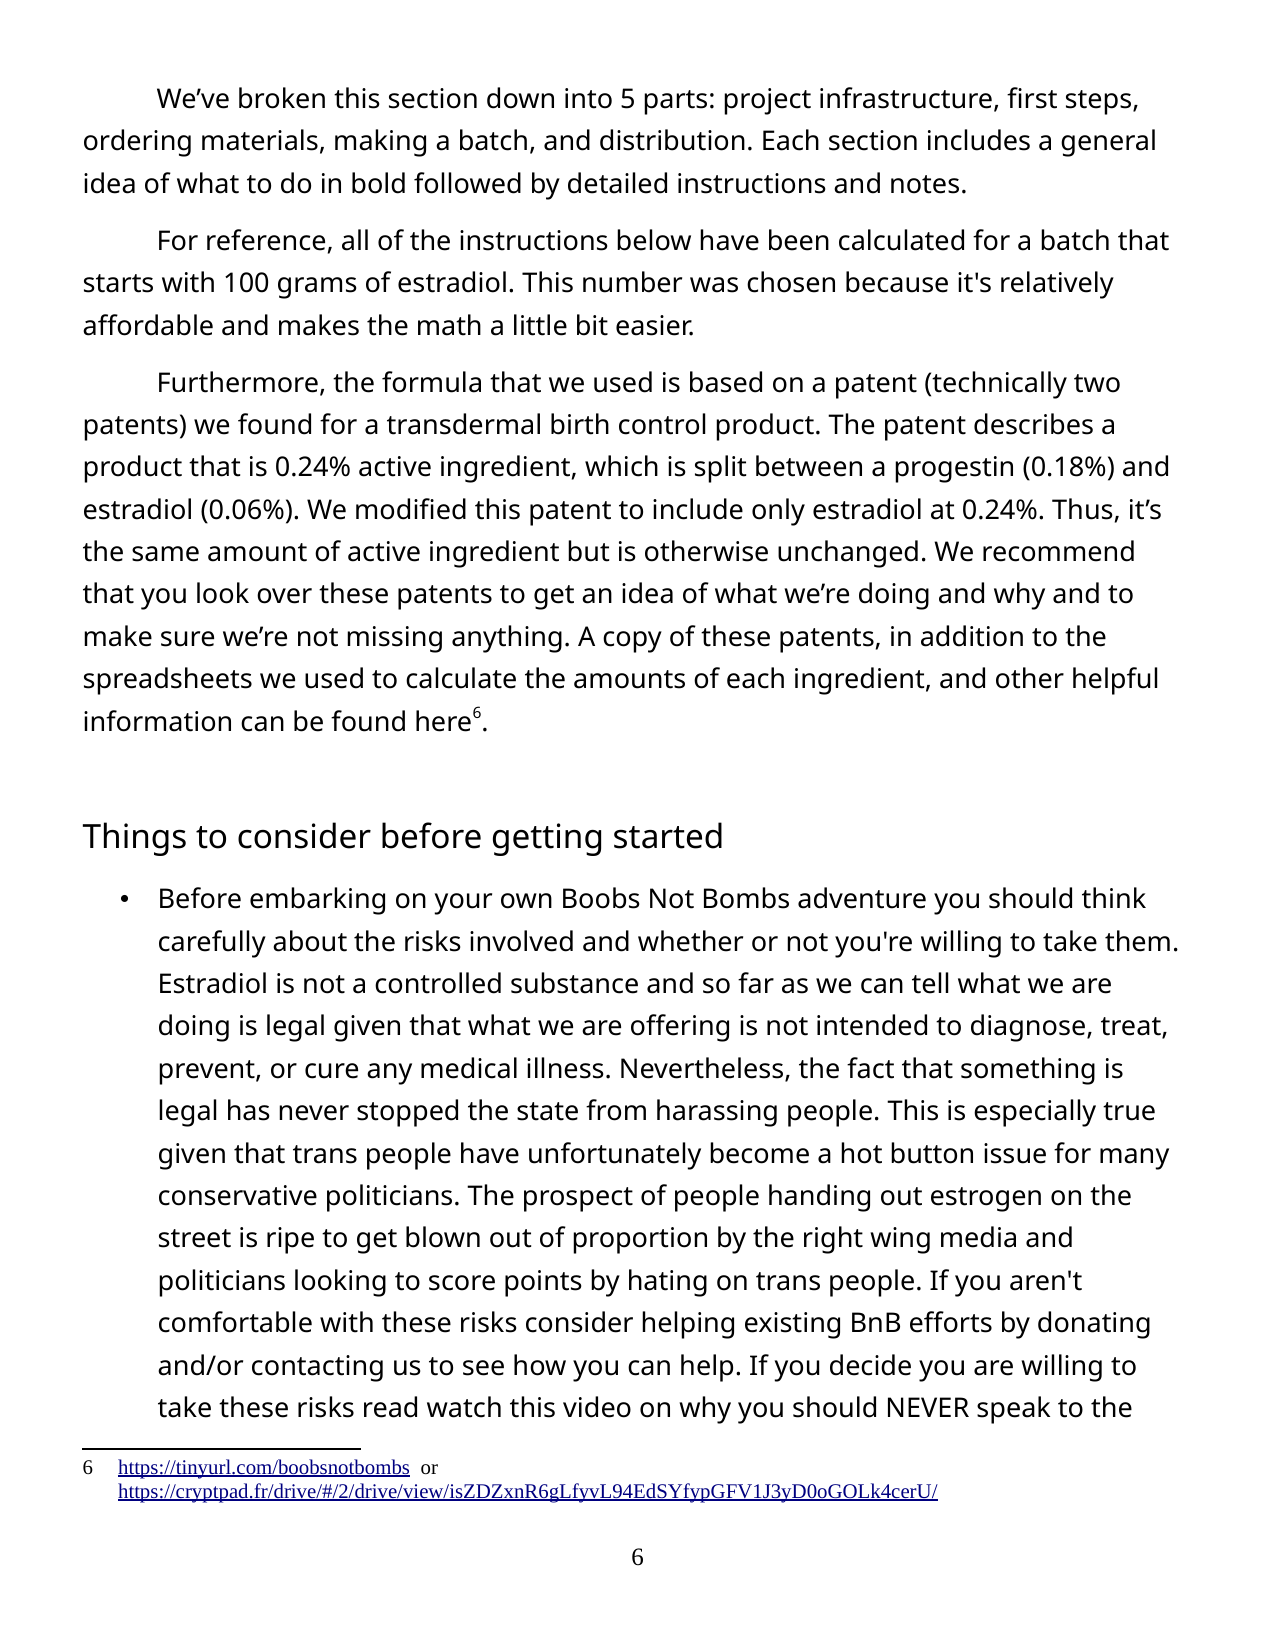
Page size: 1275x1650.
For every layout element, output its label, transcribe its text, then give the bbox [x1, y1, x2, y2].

list Before embarking on your own Boobs Not Bombs adventure you should think carefully about the risks involved and whether or not you're willing to take them. Estradiol is not a controlled substance and so far as we can tell what we are doing is legal given that what we are offering is not intended to diagnose, treat, prevent, or cure any medical illness. Nevertheless, the fact that something is legal has never stopped the state from harassing people. This is especially true given that trans people have unfortunately become a hot button issue for many conservative politicians. The prospect of people handing out estrogen on the street is ripe to get blown out of proportion by the right wing media and politicians looking to score points by hating on trans people. If you aren't comfortable with these risks consider helping existing BnB efforts by donating and/or contacting us to see how you can help. If you decide you are willing to take these risks read watch this video on why you should NEVER speak to the police. You may also want to read this zine about security culture, though much of it is overly stringent for these purposes. [120, 880, 1192, 1425]
text Furthermore, the formula that we used is based on a patent (technically two patents) we found for a transdermal birth control product. The patent describes a product that is 0.24% active ingredient, which is split between a progestin (0.18%) and estradiol (0.06%). We modified this patent to include only estradiol at 0.24%. Thus, it’s the same amount of active ingredient but is otherwise unchanged. We recommend that you look over these patents to get an idea of what we’re doing and why and to make sure we’re not missing anything. A copy of these patents, in addition to the spreadsheets we used to calculate the amounts of each ingredient, and other helpful information can be found here. [82, 363, 1192, 739]
text For reference, all of the instructions below have been calculated for a batch that starts with 100 grams of estradiol. This number was chosen because it's relatively affordable and makes the math a little bit easier. [82, 221, 1192, 343]
text https://tinyurl.com/boobsnotbombs or https://cryptpad.fr/drive/#/2/drive/view/isZDZxnR6gLfyvL94EdSYfypGFV1J3yD0oGOLk4cerU/ [82, 1454, 1192, 1503]
text We’ve broken this section down into 5 parts: project infrastructure, first steps, ordering materials, making a batch, and distribution. Each section includes a general idea of what to do in bold followed by detailed instructions and notes. [82, 79, 1192, 201]
text Things to consider before getting started [82, 813, 1192, 858]
